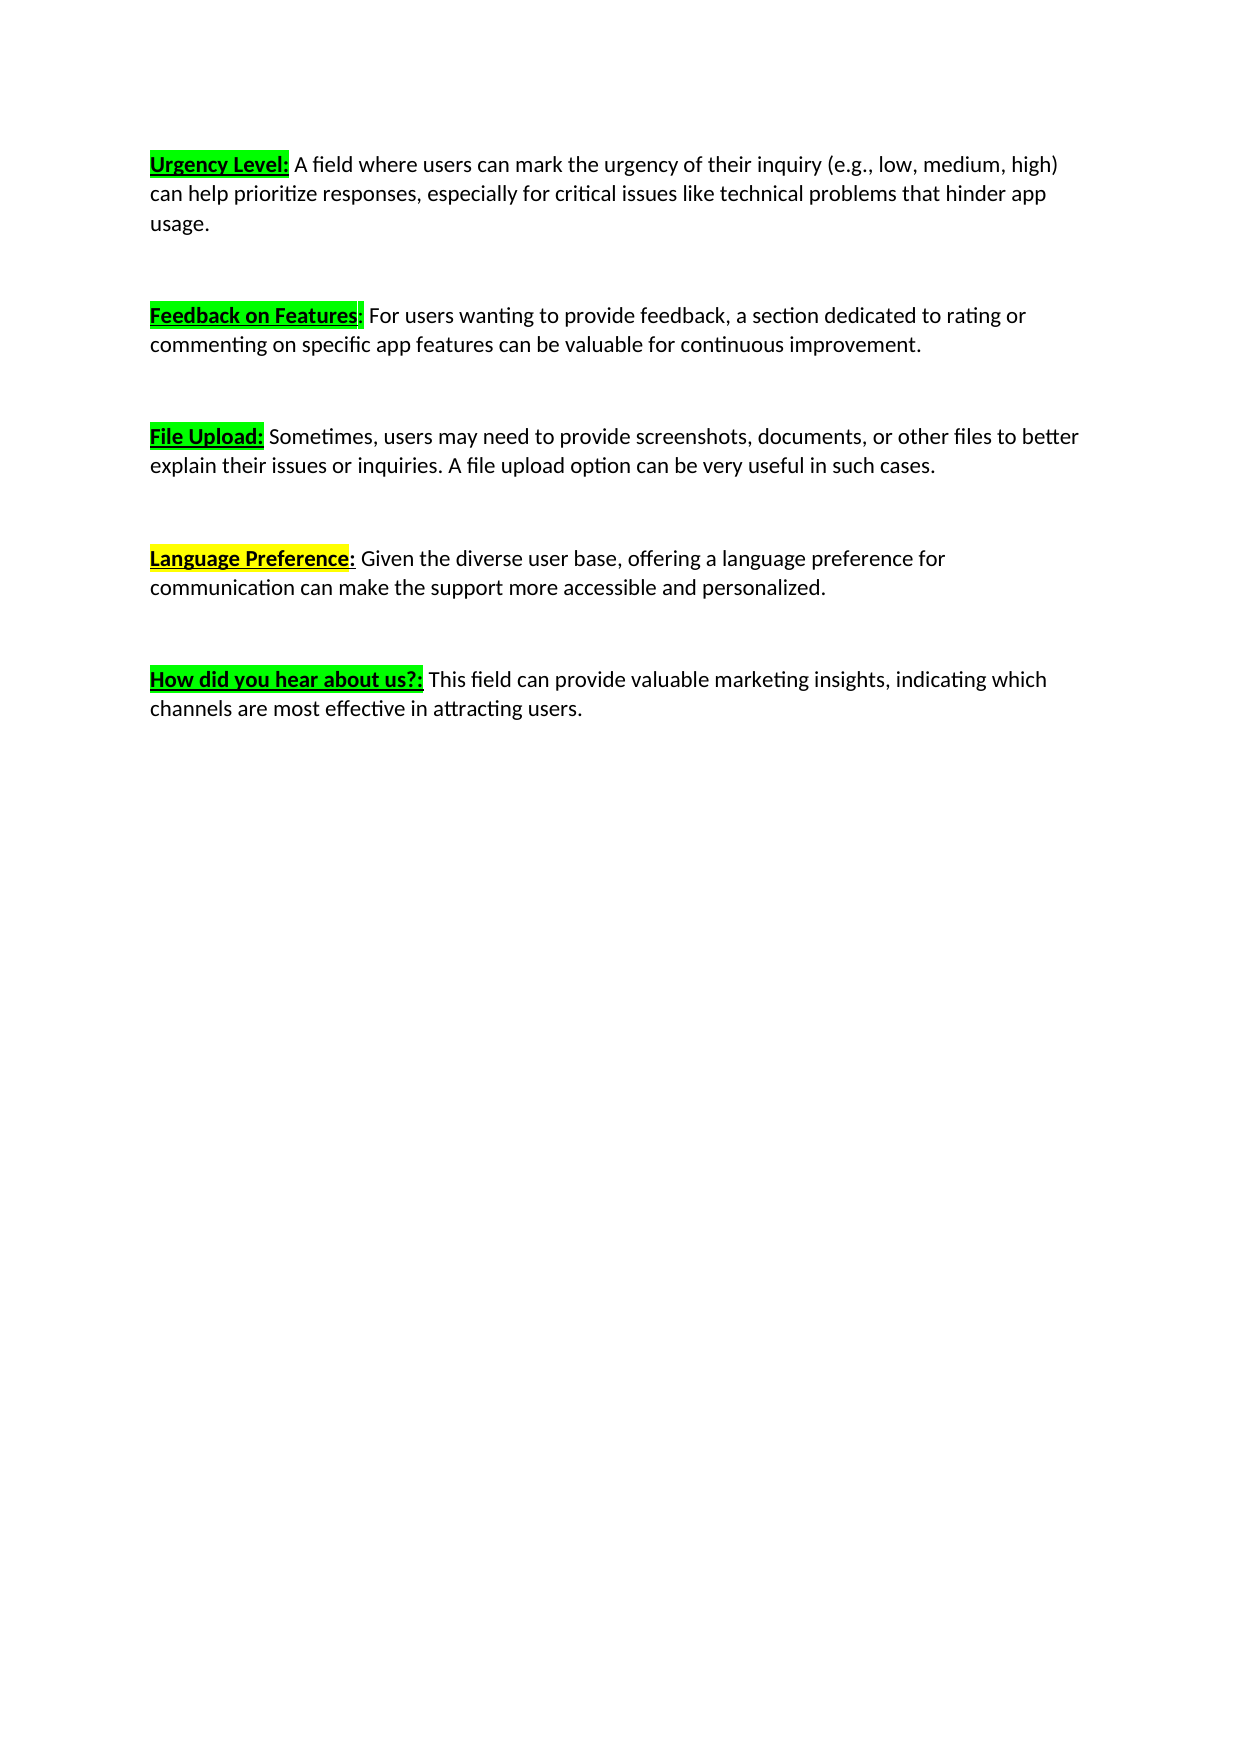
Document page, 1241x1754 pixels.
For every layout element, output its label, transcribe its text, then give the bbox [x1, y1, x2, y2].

text File Upload: Sometimes, users may need to provide screenshots, documents, or other files to better explain their issues or inquiries. A file upload option can be very useful in such cases. [150, 422, 1090, 480]
text Language Preference: Given the diverse user base, offering a language preference for communication can make the support more accessible and personalized. [150, 544, 1090, 601]
text How did you hear about us?: This field can provide valuable marketing insights, indicating which channels are most effective in attracting users. [150, 665, 1090, 723]
text Urgency Level: A field where users can mark the urgency of their inquiry (e.g., low, medium, high) can help prioritize responses, especially for critical issues like technical problems that hinder app usage. [150, 150, 1090, 237]
text Feedback on Features: For users wanting to provide feedback, a section dedicated to rating or commenting on specific app features can be valuable for continuous improvement. [150, 301, 1090, 358]
